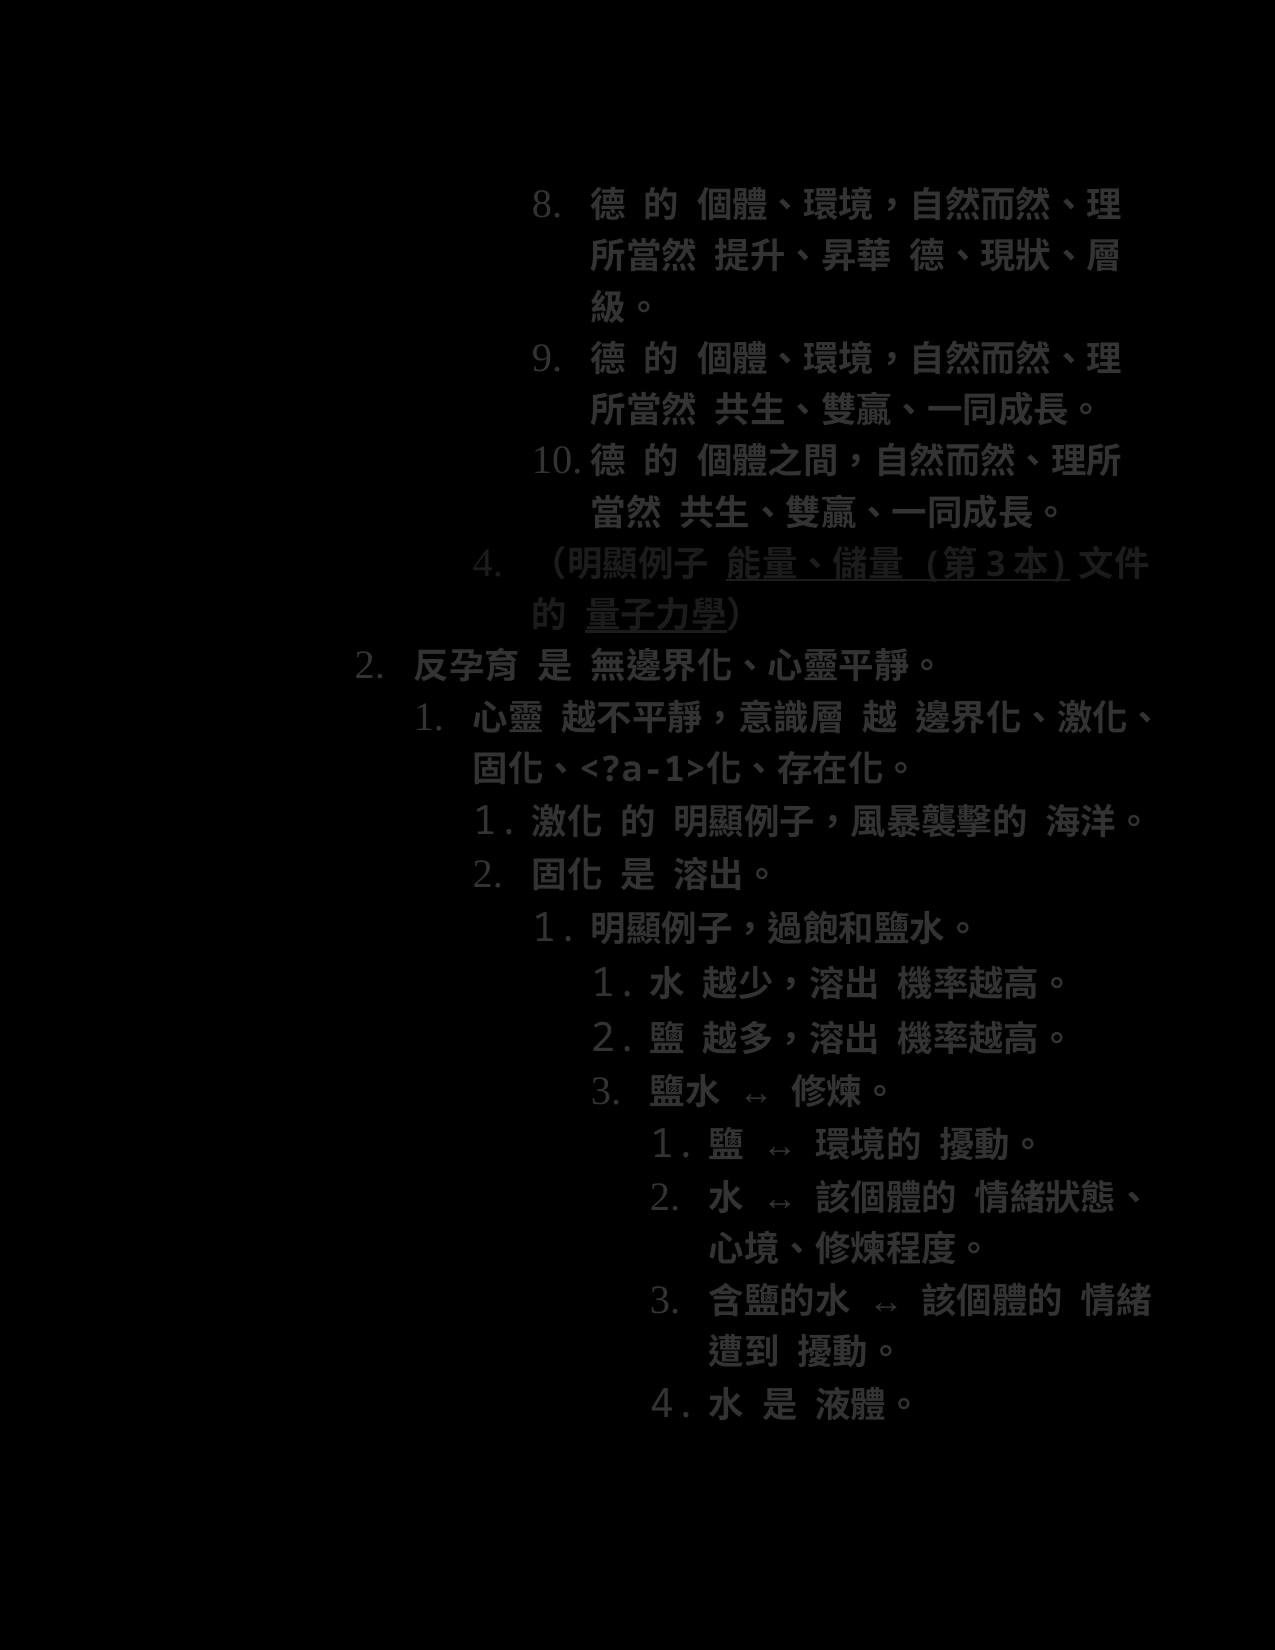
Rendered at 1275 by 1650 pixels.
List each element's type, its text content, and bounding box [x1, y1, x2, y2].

list （明顯例子 能量、儲量 (第3本) 文件的 量子力學） [472, 535, 1157, 638]
list 水 ↔ 該個體的 情緒狀態、心境、修煉程度。 [649, 1169, 1157, 1272]
list 水 是 液體。 [649, 1374, 1157, 1430]
list 德 的 個體、環境，自然而然、理所當然 提升、昇華 德、現狀、層級。 [532, 176, 1157, 330]
list 明顯例子，過飽和鹽水。 [532, 898, 1157, 953]
list 鹽水 ↔ 修煉。 [591, 1063, 1157, 1114]
list 水 越少，溶出 機率越高。 [591, 953, 1157, 1008]
list 鹽 越多，溶出 機率越高。 [591, 1008, 1157, 1063]
list 鹽 ↔ 環境的 擾動。 [649, 1114, 1157, 1169]
list 含鹽的水 ↔ 該個體的 情緒 遭到 擾動。 [649, 1272, 1157, 1374]
list 心靈 越不平靜，意識層 越 邊界化、激化、固化、<?a-1>化、存在化。 [413, 689, 1157, 792]
list 固化 是 溶出。 [472, 847, 1157, 898]
list 德 的 個體、環境，自然而然、理所當然 共生、雙贏、一同成長。 [532, 330, 1157, 433]
list 激化 的 明顯例子，風暴襲擊的 海洋。 [472, 792, 1157, 847]
list 反孕育 是 無邊界化、心靈平靜。 [354, 638, 1157, 689]
list 德 的 個體之間，自然而然、理所當然 共生、雙贏、一同成長。 [532, 433, 1157, 535]
